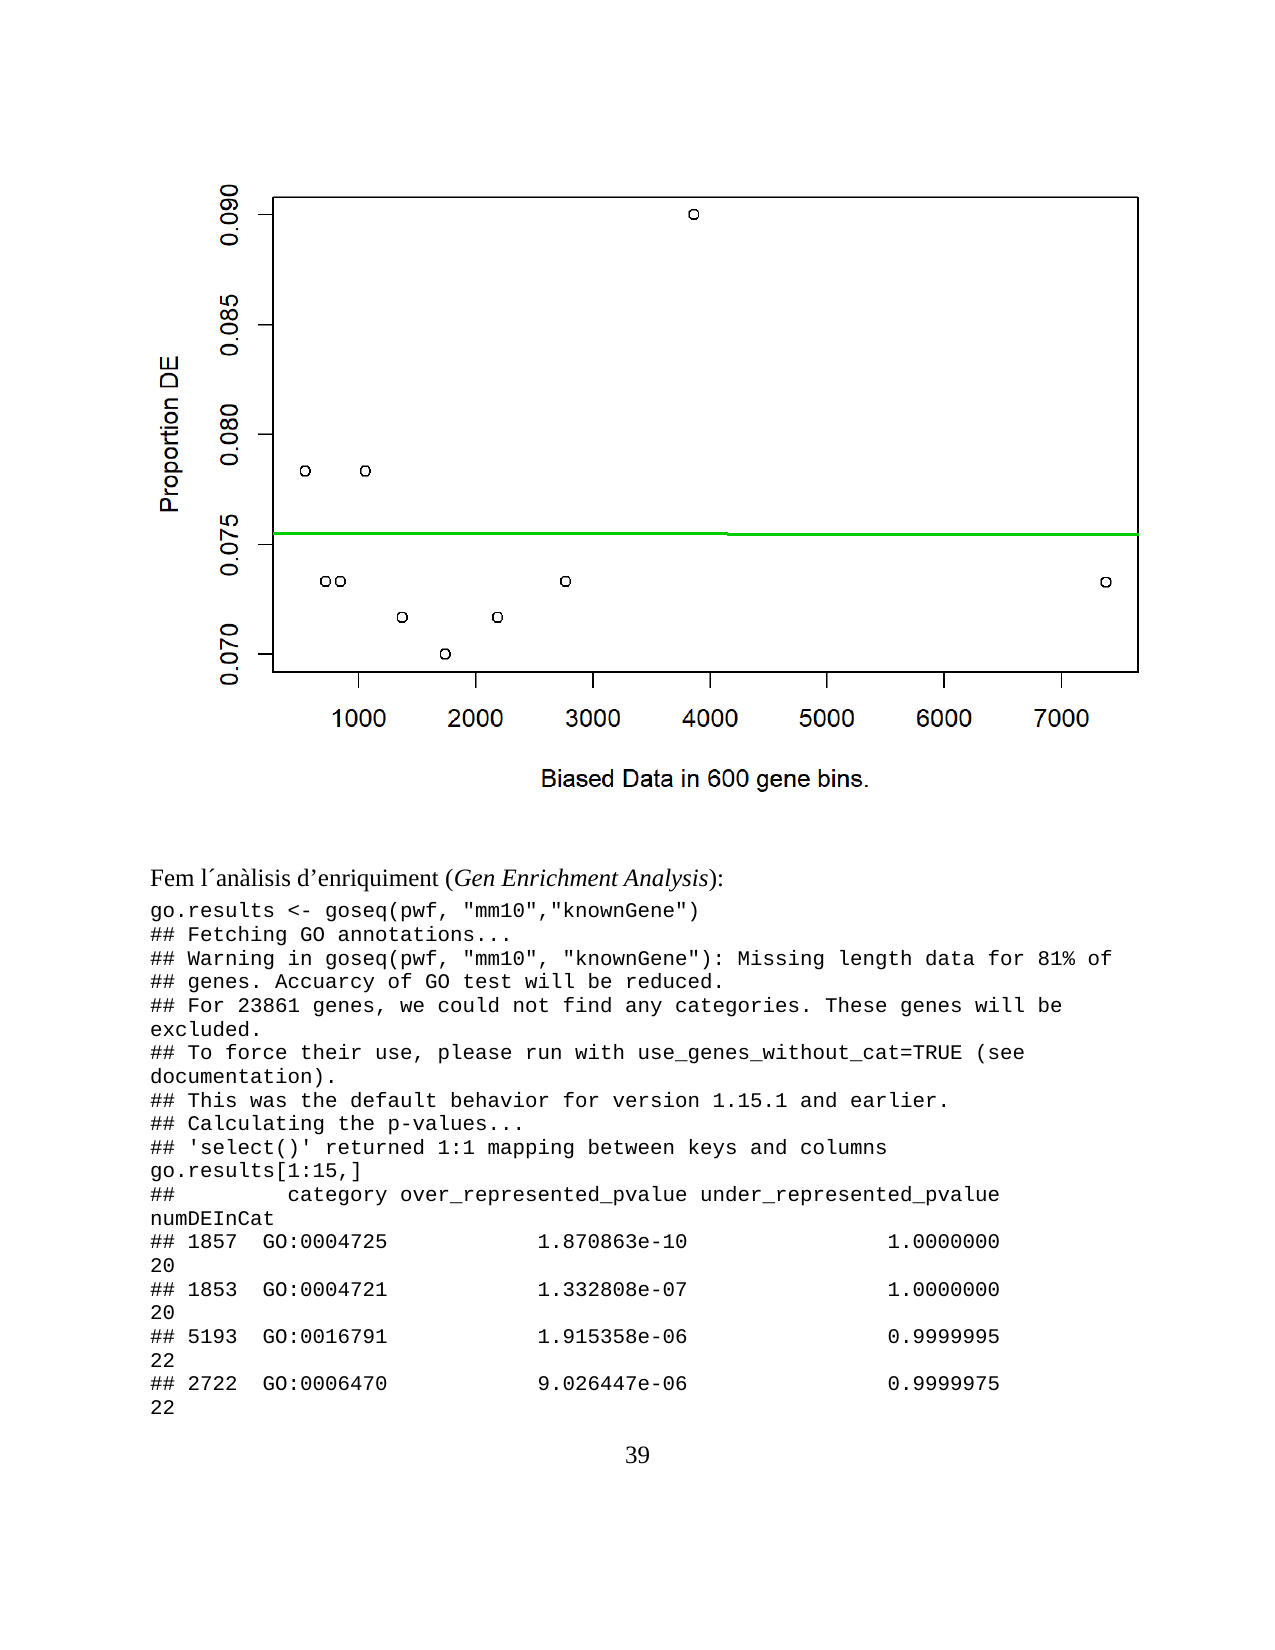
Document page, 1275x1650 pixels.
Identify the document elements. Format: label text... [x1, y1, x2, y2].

text ## Warning in goseq(pwf, "mm10", "knownGene"): Missing length data for 81% of [150, 948, 1125, 971]
text Fem l´anàlisis d’enriquiment (Gen Enrichment Analysis): [150, 863, 1125, 891]
text ## genes. Accuarcy of GO test will be reduced. [150, 971, 1125, 995]
text ## Fetching GO annotations... [150, 924, 1125, 948]
text go.results[1:15,] [150, 1161, 1125, 1184]
text ## category over_represented_pvalue under_represented_pvalue numDEInCat [150, 1184, 1125, 1231]
text ## 2722 GO:0006470 9.026447e-06 0.9999975 22 [150, 1373, 1125, 1421]
text ## 1857 GO:0004725 1.870863e-10 1.0000000 20 [150, 1231, 1125, 1279]
text ## 5193 GO:0016791 1.915358e-06 0.9999995 22 [150, 1326, 1125, 1373]
text ## To force their use, please run with use_genes_without_cat=TRUE (see documentation). [150, 1042, 1125, 1089]
text ## 1853 GO:0004721 1.332808e-07 1.0000000 20 [150, 1279, 1125, 1326]
text ## 'select()' returned 1:1 mapping between keys and columns [150, 1137, 1125, 1161]
text go.results <- goseq(pwf, "mm10","knownGene") [150, 900, 1125, 924]
text ## For 23861 genes, we could not find any categories. These genes will be excluded. [150, 995, 1125, 1042]
text ## This was the default behavior for version 1.15.1 and earlier. [150, 1089, 1125, 1113]
text ## Calculating the p-values... [150, 1113, 1125, 1137]
